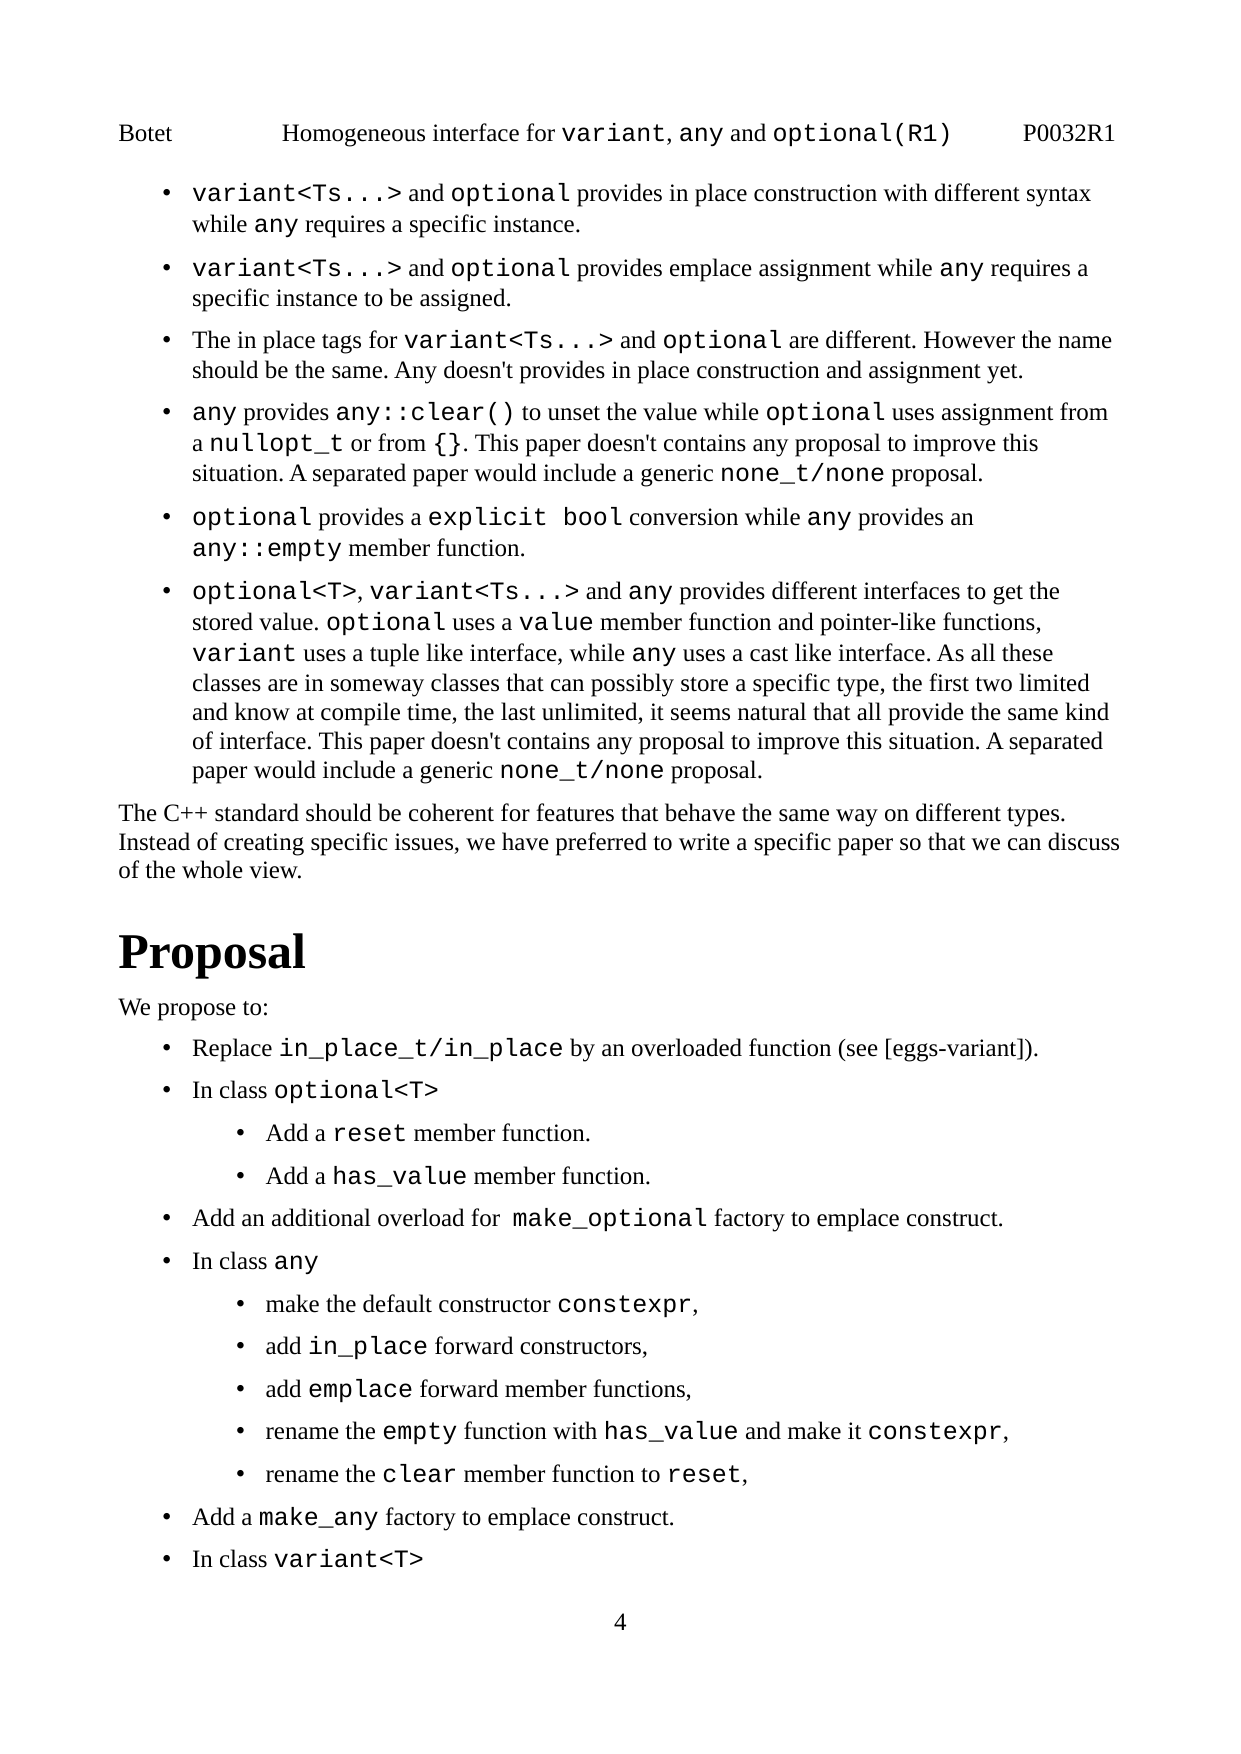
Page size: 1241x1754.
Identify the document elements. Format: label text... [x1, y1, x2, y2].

list Replace in_place_t/in_place by an overloaded function (see [eggs-variant]). [162, 1033, 1122, 1064]
list optional provides a explicit bool conversion while any provides an any::empty member function. [162, 502, 1122, 563]
list In class any [162, 1246, 1122, 1277]
list rename the empty function with has_value and make it constexpr, [236, 1416, 1122, 1447]
list Add a has_value member function. [236, 1161, 1122, 1192]
list Add a reset member function. [236, 1118, 1122, 1149]
list add emplace forward member functions, [236, 1374, 1122, 1405]
list Add a make_any factory to emplace construct. [162, 1502, 1122, 1532]
list The in place tags for variant<Ts...> and optional are different. However the name should be the same. Any doesn't provides in place construction and assignment yet. [162, 325, 1122, 384]
list optional<T>, variant<Ts...> and any provides different interfaces to get the stored value. optional uses a value member function and pointer-like functions, variant uses a tuple like interface, while any uses a cast like interface. As all these classes are in someway classes that can possibly store a specific type, the first two limited and know at compile time, the last unlimited, it seems natural that all provide the same kind of interface. This paper doesn't contains any proposal to improve this situation. A separated paper would include a generic none_t/none proposal. [162, 576, 1122, 786]
list rename the clear member function to reset, [236, 1459, 1122, 1490]
list make the default constructor constexpr, [236, 1289, 1122, 1319]
list variant<Ts...> and optional provides emplace assignment while any requires a specific instance to be assigned. [162, 253, 1122, 312]
list Add an additional overload for make_optional factory to emplace construct. [162, 1203, 1122, 1234]
subtitle Proposal [118, 922, 1122, 979]
list variant<Ts...> and optional provides in place construction with different syntax while any requires a specific instance. [162, 178, 1122, 240]
list In class optional<T> [162, 1076, 1122, 1106]
list add in_place forward constructors, [236, 1331, 1122, 1362]
text The C++ standard should be coherent for features that behave the same way on different types. Instead of creating specific issues, we have preferred to write a specific paper so that we can discuss of the whole view. [118, 798, 1122, 884]
list any provides any::clear() to unset the value while optional uses assignment from a nullopt_t or from {}. This paper doesn't contains any proposal to improve this situation. A separated paper would include a generic none_t/none proposal. [162, 397, 1122, 489]
text We propose to: [118, 992, 1122, 1021]
list In class variant<T> [162, 1544, 1122, 1575]
